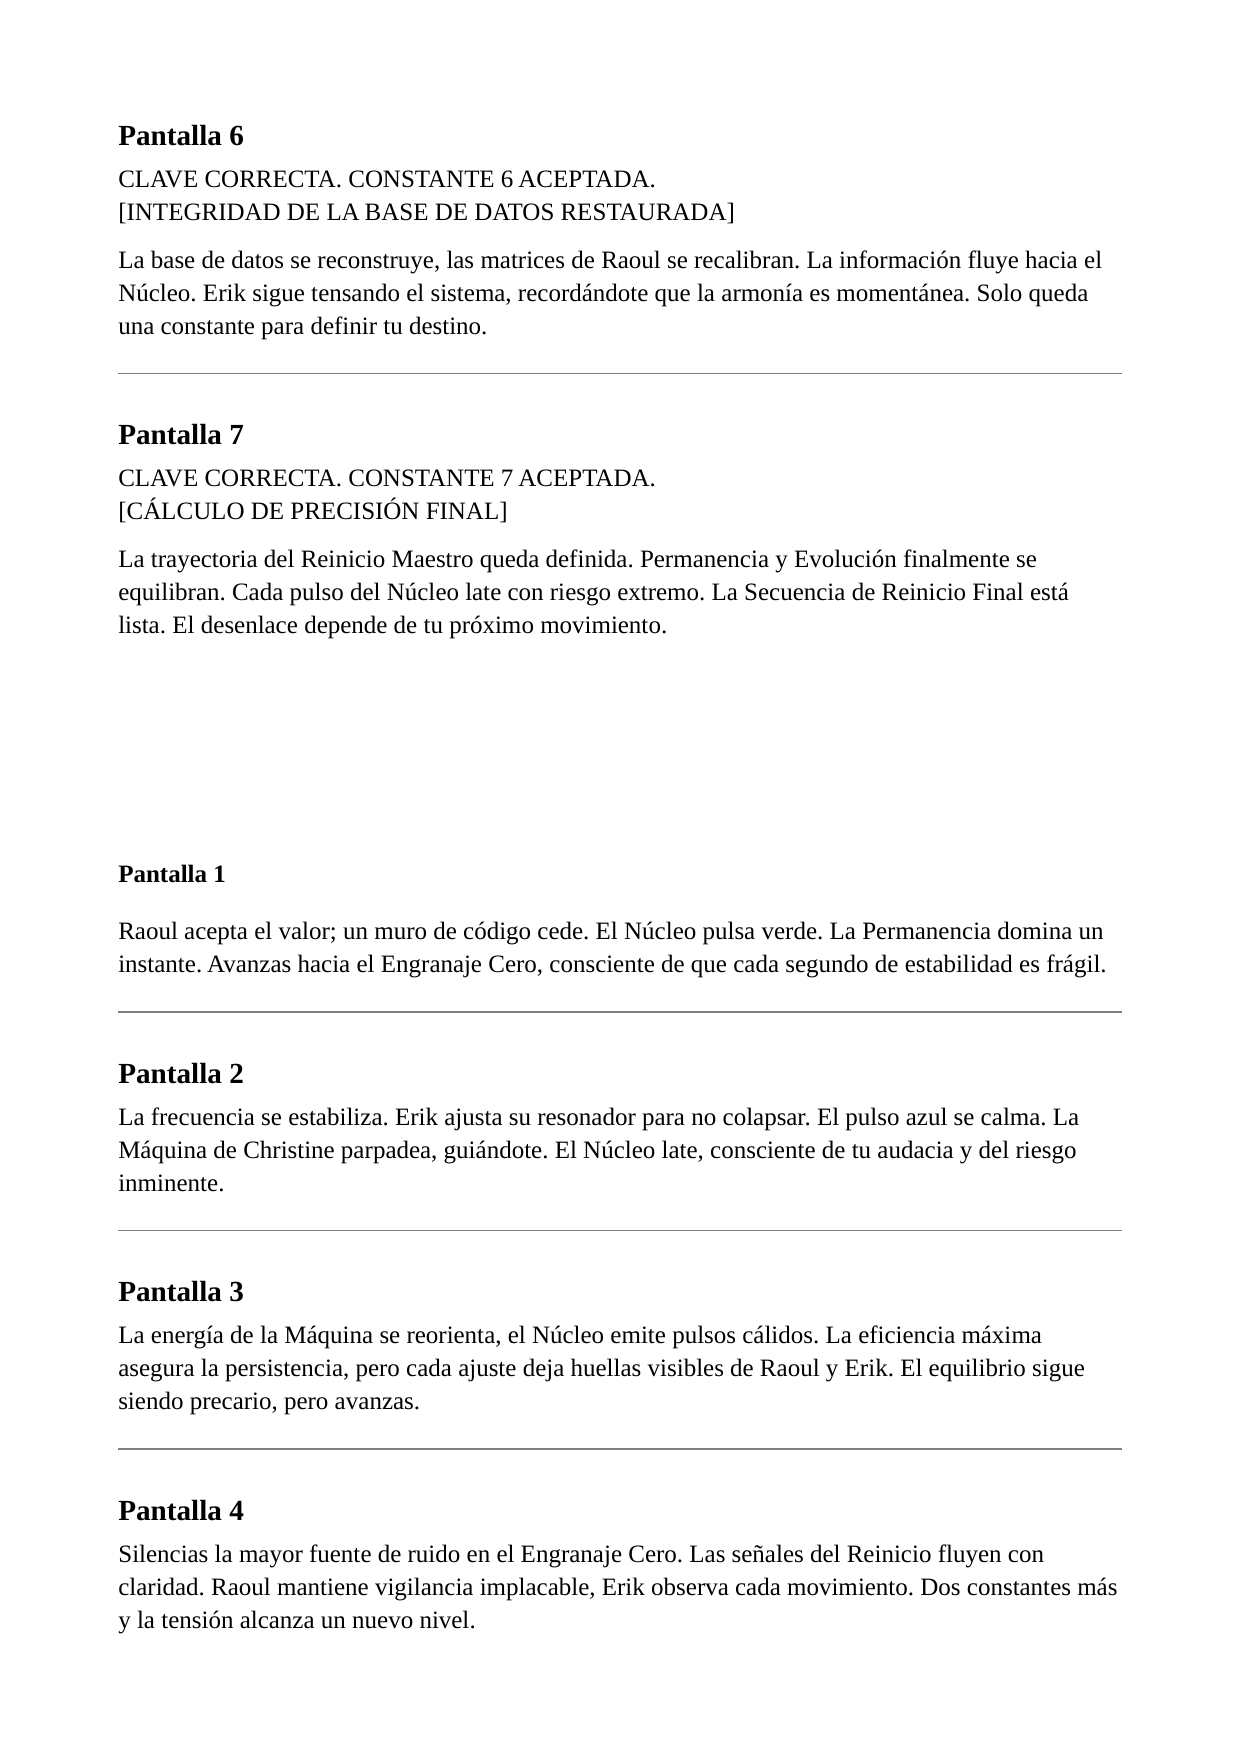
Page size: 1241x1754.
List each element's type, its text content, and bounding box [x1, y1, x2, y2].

subtitle Pantalla 7 [118, 417, 1122, 451]
text Silencias la mayor fuente de ruido en el Engranaje Cero. Las señales del Reinicio fluyen con claridad. Raoul mantiene vigilancia implacable, Erik observa cada movimiento. Dos constantes más y la tensión alcanza un nuevo nivel. [118, 1539, 1122, 1634]
subtitle Pantalla 3 [118, 1274, 1122, 1308]
text Raoul acepta el valor; un muro de código cede. El Núcleo pulsa verde. La Permanencia domina un instante. Avanzas hacia el Engranaje Cero, consciente de que cada segundo de estabilidad es frágil. [118, 916, 1122, 978]
text La base de datos se reconstruye, las matrices de Raoul se recalibran. La información fluye hacia el Núcleo. Erik sigue tensando el sistema, recordándote que la armonía es momentánea. Solo queda una constante para definir tu destino. [118, 245, 1122, 339]
text CLAVE CORRECTA. CONSTANTE 6 ACEPTADA. [INTEGRIDAD DE LA BASE DE DATOS RESTAURADA] [118, 164, 1122, 226]
text La frecuencia se estabiliza. Erik ajusta su resonador para no colapsar. El pulso azul se calma. La Máquina de Christine parpadea, guiándote. El Núcleo late, consciente de tu audacia y del riesgo inminente. [118, 1102, 1122, 1197]
subtitle Pantalla 6 [118, 118, 1122, 152]
subtitle Pantalla 4 [118, 1493, 1122, 1526]
text CLAVE CORRECTA. CONSTANTE 7 ACEPTADA. [CÁLCULO DE PRECISIÓN FINAL] [118, 463, 1122, 525]
text La trayectoria del Reinicio Maestro queda definida. Permanencia y Evolución finalmente se equilibran. Cada pulso del Núcleo late con riesgo extremo. La Secuencia de Reinicio Final está lista. El desenlace depende de tu próximo movimiento. [118, 544, 1122, 639]
subtitle Pantalla 2 [118, 1056, 1122, 1089]
text La energía de la Máquina se reorienta, el Núcleo emite pulsos cálidos. La eficiencia máxima asegura la persistencia, pero cada ajuste deja huellas visibles de Raoul y Erik. El equilibrio sigue siendo precario, pero avanzas. [118, 1320, 1122, 1415]
text Pantalla 1 [118, 658, 1122, 888]
